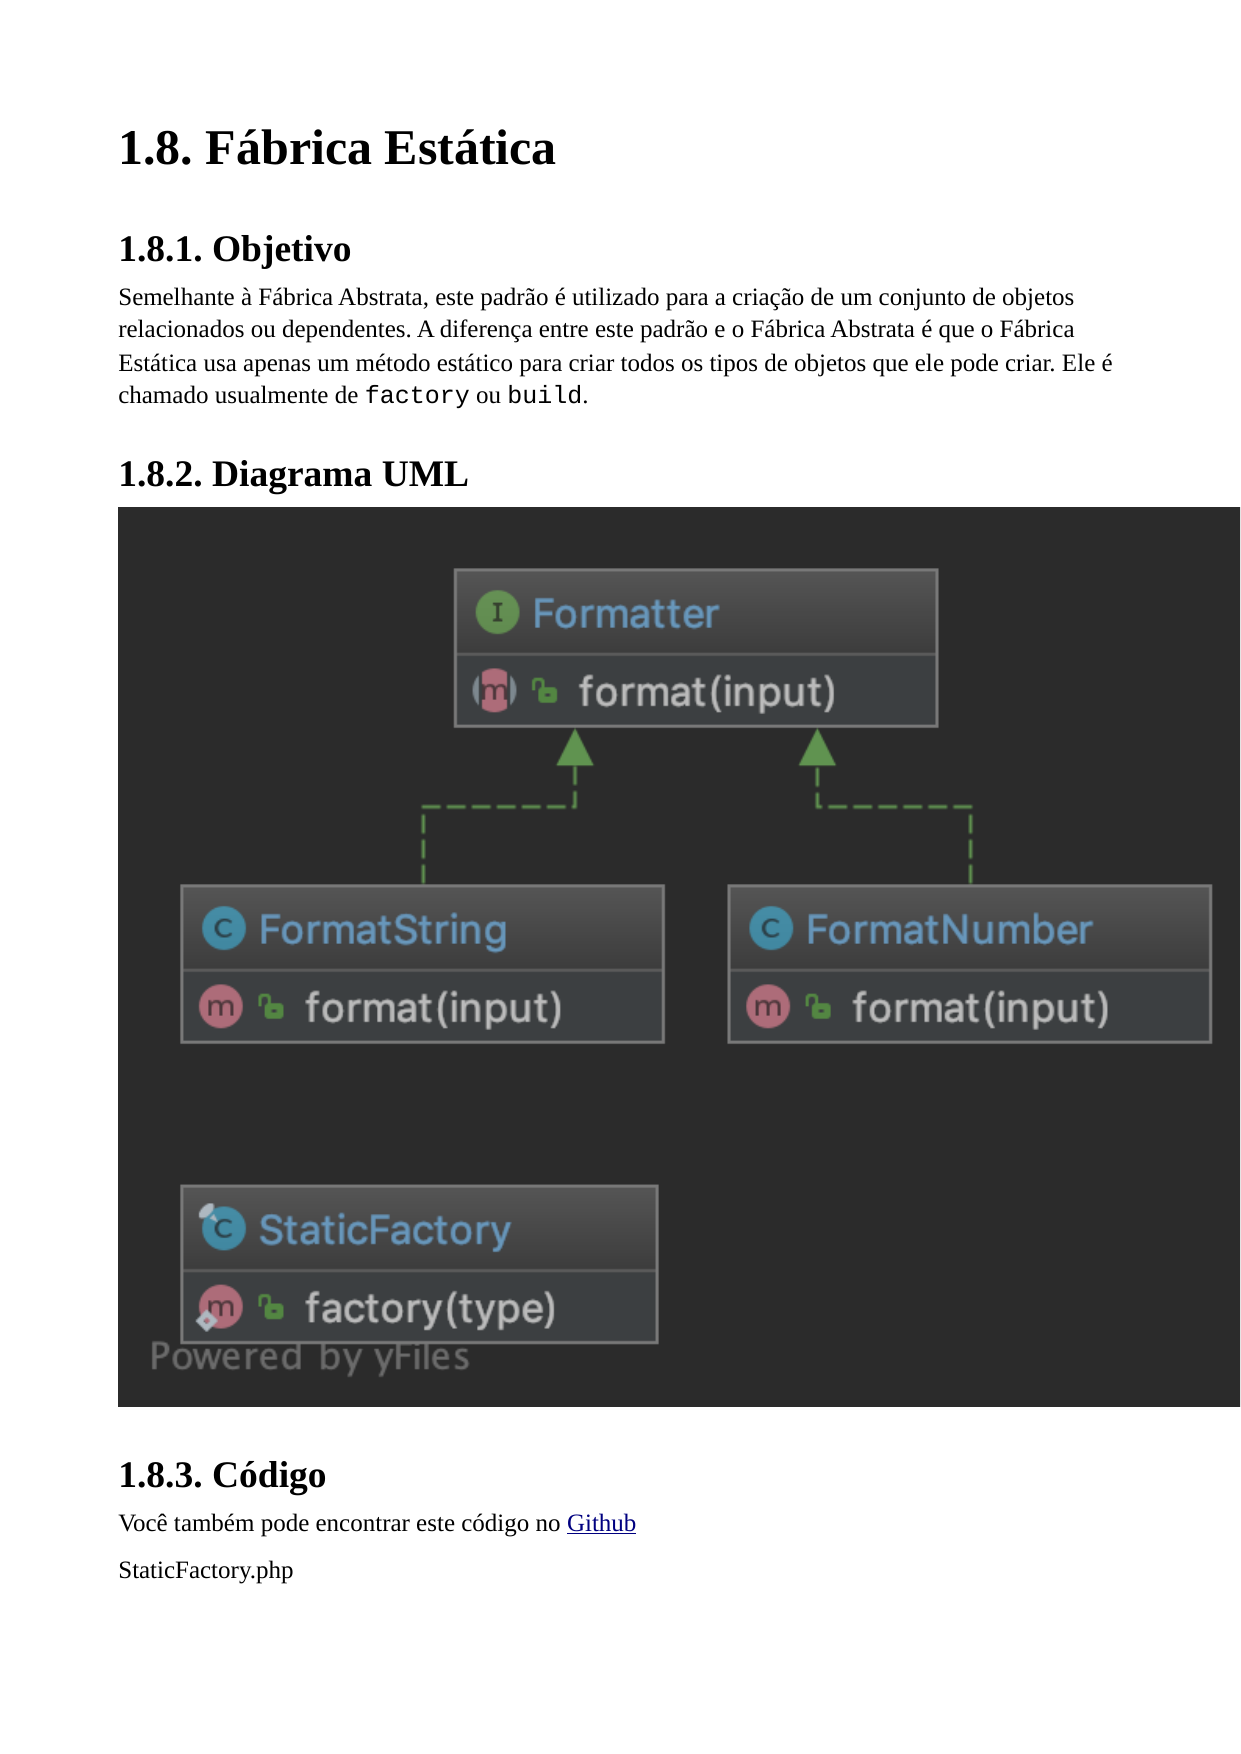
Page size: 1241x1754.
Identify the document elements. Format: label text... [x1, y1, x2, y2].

subtitle 1.8. Fábrica Estática [118, 118, 1122, 176]
picture [118, 507, 1241, 1407]
subtitle 1.8.3. Código [118, 1452, 1122, 1495]
subtitle 1.8.1. Objetivo [118, 226, 1122, 269]
table_header [118, 1603, 136, 1614]
text StaticFactory.php [118, 1555, 1122, 1584]
text Você também pode encontrar este código no Github [118, 1508, 1122, 1537]
subtitle 1.8.2. Diagrama UML [118, 451, 1122, 494]
text Semelhante à Fábrica Abstrata, este padrão é utilizado para a criação de um conjunto de objetos relacionados ou dependentes. A diferença entre este padrão e o Fábrica Abstrata é que o Fábrica Estática usa apenas um método estático para criar todos os tipos de objetos que ele pode criar. Ele é chamado usualmente de factory ou build. [118, 282, 1122, 411]
